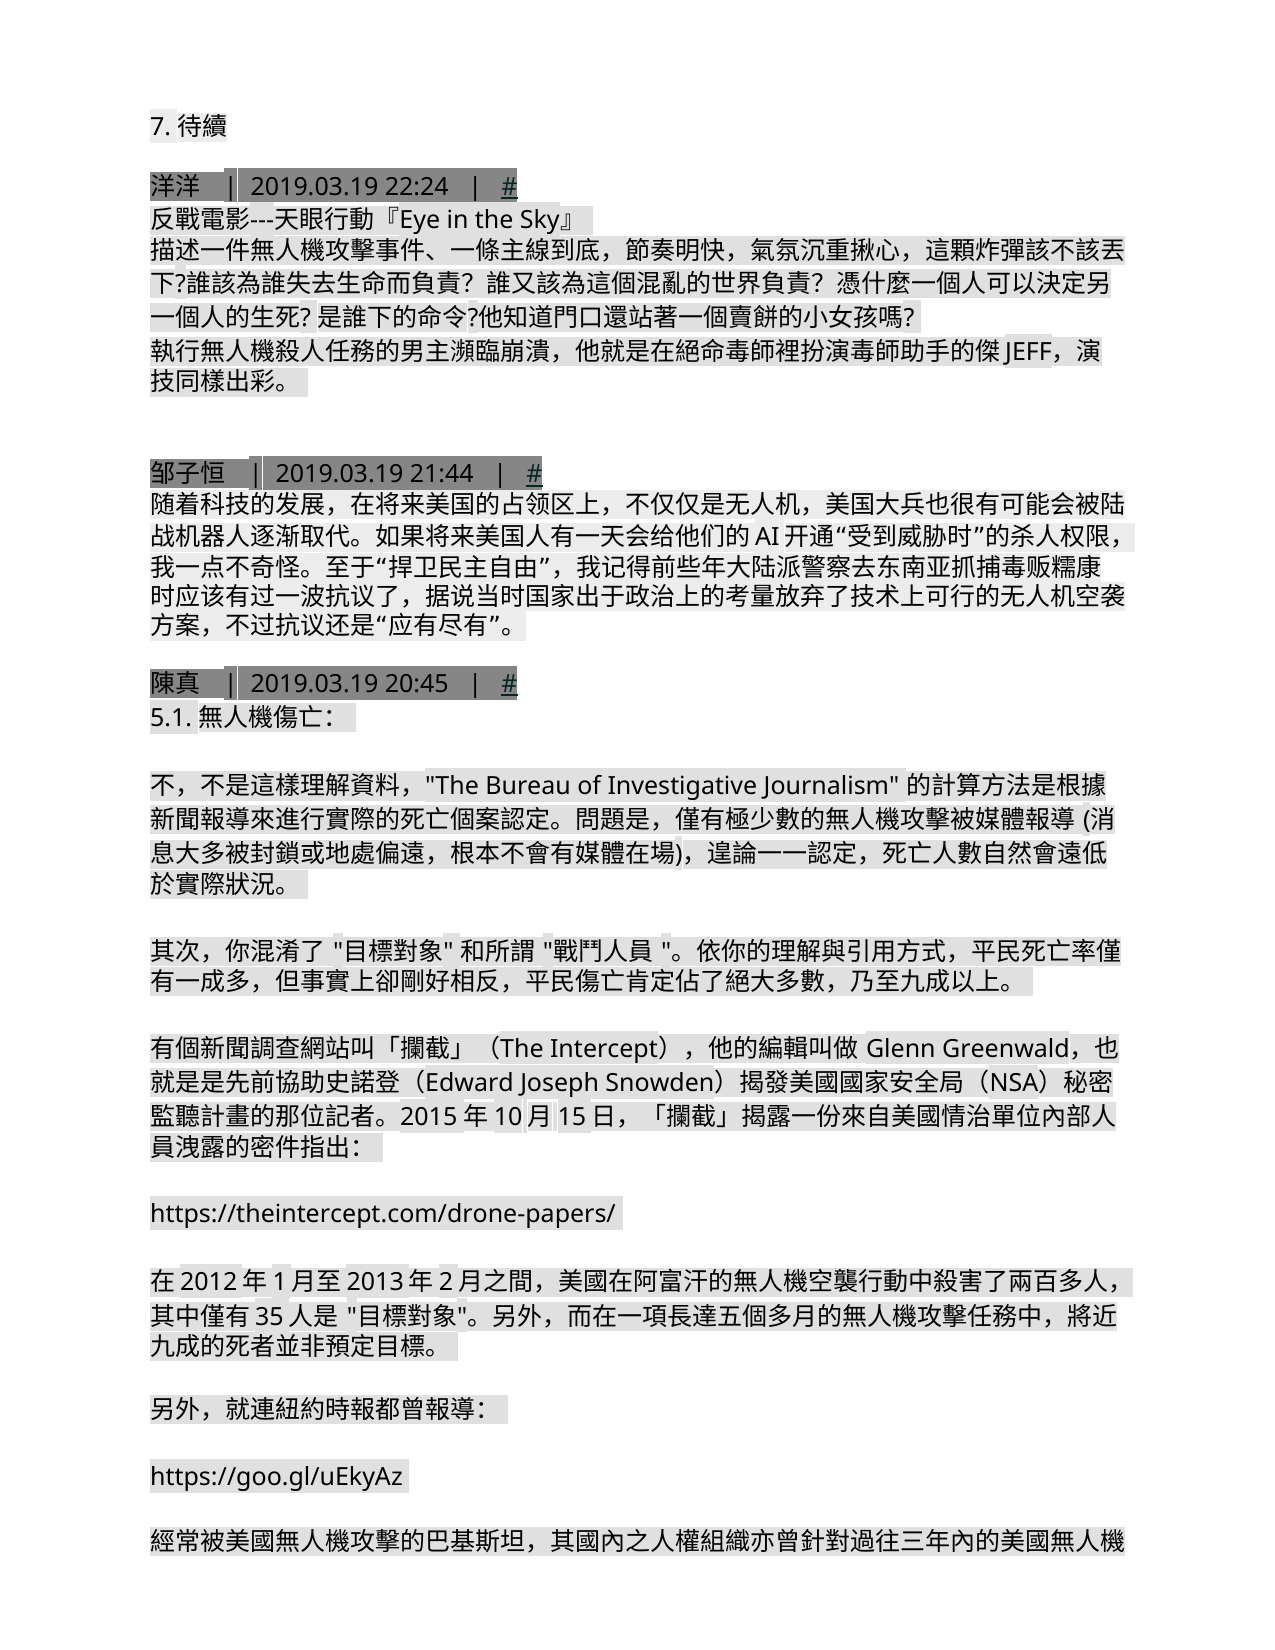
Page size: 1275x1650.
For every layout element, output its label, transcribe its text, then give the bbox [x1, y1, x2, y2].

text 6. 非我族類？ 前天的英國媒體 "每日郵報"，有一篇有關澳洲原住民小孩不斷飆高的自殺率。一位研究自殺的著名學者形容這是一場 "人道危機"。報導指出，最近大約一個多月，一連有九個澳洲原住民小孩陸續自殺，其中幾位年紀在12歲至15歲之間，也就是差不多國小到國中這個階段。我想，該不會有人單純到以為這只是一種個人心理現象吧。這其實就如同台灣數萬雛妓為何相當高比例是原住民小孩一樣，這不是個人問題，而是政治問題，也就是少數族群或弱勢族群在政策上與社會處境上的問題。 30年前(1989年)的 3月 29號，我創辦台灣第一個兒童福利團體，叫做台灣兒童福利協進會，一百多位會員。幾天後，4月4日兒童節，在當年 "偶語棄市、文字成獄" 的政治高壓下，我更發動一場史無前例的示威遊行，五十多名婦女小孩從高雄市文化中心一路走到高雄市政府，要求提高中央兒童福利預算及開辦重症兒童免費醫療，引發政治上的軒然大波，新聞不斷，長達數月。 結局是：學姐高二被退學，而我則是以叛亂罪移送法辦， "提倡兒童人權" 變成我陰謀顛覆政府的無數叛國罪證之一；情治單位視我這個兒福團體如寇讎，高雄市警方幾位警官，更是像黑道一樣，經常半夜不睡覺，裝神弄鬼打電話給我 (我認得出他們的聲音)，一會兒要我好看，一會兒要我出門走路小心，一會破口大罵，滿口髒話。至於檯面下的各方陰暗手段，更是寫來滿紙齷齪。 至於媒體，動不動就報導說我這個兒福團體 "不單純"，"成員複雜" (裏頭一些黨外同志十多年後變成綠營高官與民代)，"懷有政治動機" 等等，說我用政治污染 "單純的" 兒童福利問題，指控我把兒童福利的愛心問題導向一種人權問題，甚至導向政治。在當年，"人權" 這兩個字是犯大忌的，我提出 "兒童人權" 這四個字，更是連黨外同志們都覺得我思想太偏激，幾乎每個人都說，"兒童哪來什麼人權？" 媒體 (例如民生報、中國時報) 嘲諷羞辱之餘，還對我們提出 "建言" 說，我們既然關心兒童，那就應該利用假日到育幼院抱抱小孩，買玩具給他們，發揮愛心陪他們玩，為何要指向兒童社會政策？為何要指向原住民問題？這若不是存心顛覆政府，背叛國家，又是何種居心？ 當然，我們的努力還是有點成果，比方說中央與地方兒童預算編列與支出旋即提高了十幾倍。一兩年後，國民黨為了阻止我們立案成為全國性團體 (根據什麼動員戡亂時期人民團體組織法，同一性質的全國性團體只能有一個)，趕緊找來一些名人及國民黨民代，成立了現在這個 "兒童福利聯盟"。 創辦 "台灣兒童福利協進會" 這事讓我個人與家庭付出很大代價，箇中痛苦，不說也罷。我想說的是，從現在的眼光來看，你也許會覺得當時人們的這些反應或指控很荒謬；兒童福利與人權問題，特別是原住民的各種兒童問題，當然是一種政治與政策問題，這有什麼好奇怪？可是，事實上，類似的去政治與去社會心態，恐怕多多少少還是存在，特別是當它涉及少數族群或弱勢族群時，更是如此。 多數或強勢一方，不但很容易忽略 (或根本沒興趣去理解) 少數或弱勢一方的利益與感受，並且動輒加以污名化，乃至倒因為果，把受壓迫者視為麻煩的製造者、加害者或恐怖份子，把結構性問題扭曲矮化成彷彿只是一種不良個人或不良宗教、不良族群的問題，例如過去台灣社會一談起雛妓或娼妓問題，甚至會說裏頭之所以有很多原住民，那是因為原住民缺乏貞操觀念，缺乏道德感。 我曾讀到一位作者叫張育軒的文章，文章標題是 "恐怖攻擊造成的死傷大部分不在西方國家，為什麼我們卻只關心歐洲人？"，裏頭提到說，"一名研究人員訪問澳洲媒體一名編輯 。在澳洲，如果凶殺案之後發現跟原住民有關，討論熱度便會大幅下降。" 為什麼會這樣呢？因為 "非我族類"，死活是你家的事。許多時候，我們甚至並沒有把別人當人看。西方人對待 "非我族類"，心態上便是如此，甚且極其有意地加以進行政治操弄，藉以謀利。比方說，全球有十五億個穆斯林人口，裏頭有幾個人行使暴力？根本微乎其微，但是主流媒體卻能把整個族群、整個宗教給妖魔化。 寫一堆，我很想說的一點是：祖國應該善待他人，更應善待自己同胞，特別是少數族群，越是弱勢，就越應該得到更好的待遇，而非學西方社會那一套弱肉強食。 台灣今天之所以仍然受到祖國的百般呵護，其實多少還是因為台灣並不是那麼弱。否則，我看對岸老早就換成另一副頤指氣使的嘴臉了。對於外來敵人例如美國與日本的滲透與煽動作亂，對此我自然一清二楚，但是，對於自己人，對於所謂同胞，應該還是要善待，畢竟我們不是敵人。法律應該阻止某些行為，但是，不要牽連無辜，不要無限上綱，不要把批評視為敵意的特徵，不要以為拳頭或黑牢可以迅速解決問題。 7. 待續 [150, 75, 1125, 143]
text 洋洋 | 2019.03.19 22:24 | # [150, 168, 1125, 202]
text 陳真 | 2019.03.19 20:45 | # [150, 666, 1125, 700]
text 邹子恒 | 2019.03.19 21:44 | # [150, 456, 1125, 490]
text 反戰電影---天眼行動『Eye in the Sky』 描述一件無人機攻擊事件、一條主線到底，節奏明快，氣氛沉重揪心，這顆炸彈該不該丟下?誰該為誰失去生命而負責？誰又該為這個混亂的世界負責？憑什麼一個人可以決定另一個人的生死? 是誰下的命令?他知道門口還站著一個賣餅的小女孩嗎? 執行無人機殺人任務的男主瀕臨崩潰，他就是在絕命毒師裡扮演毒師助手的傑JEFF，演技同樣出彩。 [150, 202, 1125, 431]
text 5.1. 無人機傷亡： 不，不是這樣理解資料，"The Bureau of Investigative Journalism" 的計算方法是根據新聞報導來進行實際的死亡個案認定。問題是，僅有極少數的無人機攻擊被媒體報導 (消息大多被封鎖或地處偏遠，根本不會有媒體在場)，遑論一一認定，死亡人數自然會遠低於實際狀況。 其次，你混淆了 "目標對象" 和所謂 "戰鬥人員 "。依你的理解與引用方式，平民死亡率僅有一成多，但事實上卻剛好相反，平民傷亡肯定佔了絕大多數，乃至九成以上。 有個新聞調查網站叫「攔截」（The Intercept），他的編輯叫做 Glenn Greenwald，也就是是先前協助史諾登（Edward Joseph Snowden）揭發美國國家安全局（NSA）秘密監聽計畫的那位記者。2015 年10月15日，「攔截」揭露一份來自美國情治單位內部人員洩露的密件指出： https://theintercept.com/drone-papers/ 在2012年1月至2013年2月之間，美國在阿富汗的無人機空襲行動中殺害了兩百多人，其中僅有35人是 "目標對象"。另外，而在一項長達五個多月的無人機攻擊任務中，將近九成的死者並非預定目標。 另外，就連紐約時報都曾報導： https://goo.gl/uEkyAz 經常被美國無人機攻擊的巴基斯坦，其國內之人權組織亦曾針對過往三年內的美國無人機轟炸進行統計，一共殺害七百多人，但其中卻只有14個 "目標對象"，命中率僅有百分之二，也就是說其它百分之九十八都是冤死的平民百姓。 你還可以找到更多的調查報告，你可以發現：這樣一種 "寧可錯殺一百，絕不放過一個" 的狀況並非例外，而是例行常態，甚至在執行殺戮行動中，充滿嬉戲胡鬧，完全任意作為。 總的來說，平民傷亡率應在九成以上，至少是佔了絕大多數。 事實上，你所引用的 "The Bureau of Investigative Journalism"，就曾做過一個調查統計，美國從 2004年在巴基斯坦開始進行無人機轟炸，其中有六成以上的轟炸目標是民宅，其中包括學校，一共殺死2379人，但是目標對象卻只有 84人，也就是說，百分之九十六的死者是平民百姓。 就如上面所說，你混淆了 "目標對象" 和所謂 "戰鬥人員 "。"目標對象" 是明確的，但所謂 "戰鬥人員" 則缺乏認知意義。比方說在一個市集裏或社區裏，誰是戰鬥人員？美軍說了算。幾乎所有傷亡者都會被美軍視為 "戰鬥人員" 或所謂 "具有敵意的人員"。但這是鬼扯蛋。他們事實上就是平民。也就是說，所謂 "目標對象" 之外的人，依定義就是平民百姓，因為那不是一種交戰狀態，根本無所謂戰鬥，哪來戰鬥人員？ 美軍的無人機攻擊，事實上就是一種隨時隨地都可能出現的無差別轟炸，而且完全不需國防審核，CIA人員說了算，今天想殺誰就殺誰。國際特赦組織及聯合國人權理事會(UNHRC) 多次指控美國涉嫌觸犯戰爭罪。美國政府反駁說，無人機的使用原則 "僅僅針對特定對象進行誅殺"，而且必須是處於一種 "迫在眉睫的安全威脅" 才會發動攻擊，但事實上完全不是這樣。數以萬計的轟炸，無日無之，完全任意作為。特別是歐巴馬這個人渣，為了避免美軍自身的傷亡招來國內輿論批評，於是大量採用無人機攻擊，取代地面傳統戰爭，事實上它就是一種無差別的任意屠殺。 還有就是，美軍至少從2004年開始就採用無人機進行大規模轟炸，殺害成千上萬人，但美國政府卻一再公開否認有此一事，直到2012年才承認。不過，歐巴馬卻撒謊說平民死傷人數 "非常稀少"，並讚揚這是一種 "合法且深具智慧的道德行動"。這些人渣，真是槍斃一萬次都不為過。 國際特赦組織多次指控美國竟然宣稱 "美軍有權在全球任何地方進行無人機轟炸"，並指控多個案例明顯針對平民發動攻擊，觸犯戰爭罪。面對批評，美國一貫的態度是不予理會，要不就是強調自己有權這麼做，甚至一再揚言美國人不受國際法庭規範，倘若有美國人在海外被捕受審，美國將會動用武力把人救出來，並展開報復。 這些事寫不完，忙看診，潦草寫就。待續。 另有一篇三年前的香港中文報導如下： https://hk.thenewslens.com/article/26773 美軍無人機殺死了多少平民？一份不完整的殺戮記錄 The NewsLens 《香港關鍵評論網》 2015/10/19 近日美軍關於無人機攻擊的機密文件外洩，在此之前，美軍以反恐之名使用無人機空擊多個地區，已備受批評。多個人權組織先後就此進行調查、發表報告，顯示美軍可能犯下戰爭罪行。 本月15日，以調查報導為主的媒體《攔截》（The Intercept）公佈「無人機報告」，引述來自情報單位的洩密消息，揭開美國攻擊無人機的內幕。 這次洩密的源頭指出，被無人機殺死的人「沒有人權，沒有尊嚴，甚至不被視為人」，又認為美國政府在沒有通知下直接判這些人死刑，從一開始就是錯誤的。 雖然美國政府宣稱使用無人機具正當性，但在是次洩密事件前，美軍以反恐之名以無人機轟炸巴基斯坦、也門等地，早已惡名昭彰。例如美軍曾轟炸救援人員、喪禮（所以近日無國界醫生在阿富汗的醫院被炸，並非美軍首次攻擊救援人員）、婚禮、民居、宗教建築及學校等。 有分析認為，美軍無人機多次殺害平民，其「反恐」計劃反而有利阿蓋達招攬追隨者，因為這些空襲激化也門人對美國的仇恨，令阿蓋達的宣傳更具成效。然而由於美國政府僅以殺死個別目標去衡量成功與否，高層將不會停止用無人機攻擊。 多個人權組織曾譴責美軍使用無人機 聯合國人權理事會（UNHRC）曾發表報告，要求就（主要由美國發動的）無人機殺害平民一事，展開獨立調查。在此之前，聯合國人權理事會特別報告員亦曾批評，美軍使用無人機暗殺挑戰國際法，要求中央情報局（CIA）中止無人機計劃。 國際特赦組織亦曾發表題為《我會是下一個嗎？》（Will I be Next?）的報告，檢視了多宗於巴基斯坦的無人機空襲，發現當中部份非法殺戮可列入法外處決及戰爭罪行。人權監察（Human Right Watch）則就美軍於也門的無人機攻擊進行調查，報告指出美國政府不願承認使用無人機，故拒絕提供任何相關資訊，使戰爭罪行的調查難以開展。 [150, 700, 1125, 1556]
text 随着科技的发展，在将来美国的占领区上，不仅仅是无人机，美国大兵也很有可能会被陆战机器人逐渐取代。如果将来美国人有一天会给他们的AI开通“受到威胁时”的杀人权限，我一点不奇怪。至于“捍卫民主自由”，我记得前些年大陆派警察去东南亚抓捕毒贩糯康时应该有过一波抗议了，据说当时国家出于政治上的考量放弃了技术上可行的无人机空袭方案，不过抗议还是“应有尽有”。 [150, 490, 1125, 641]
